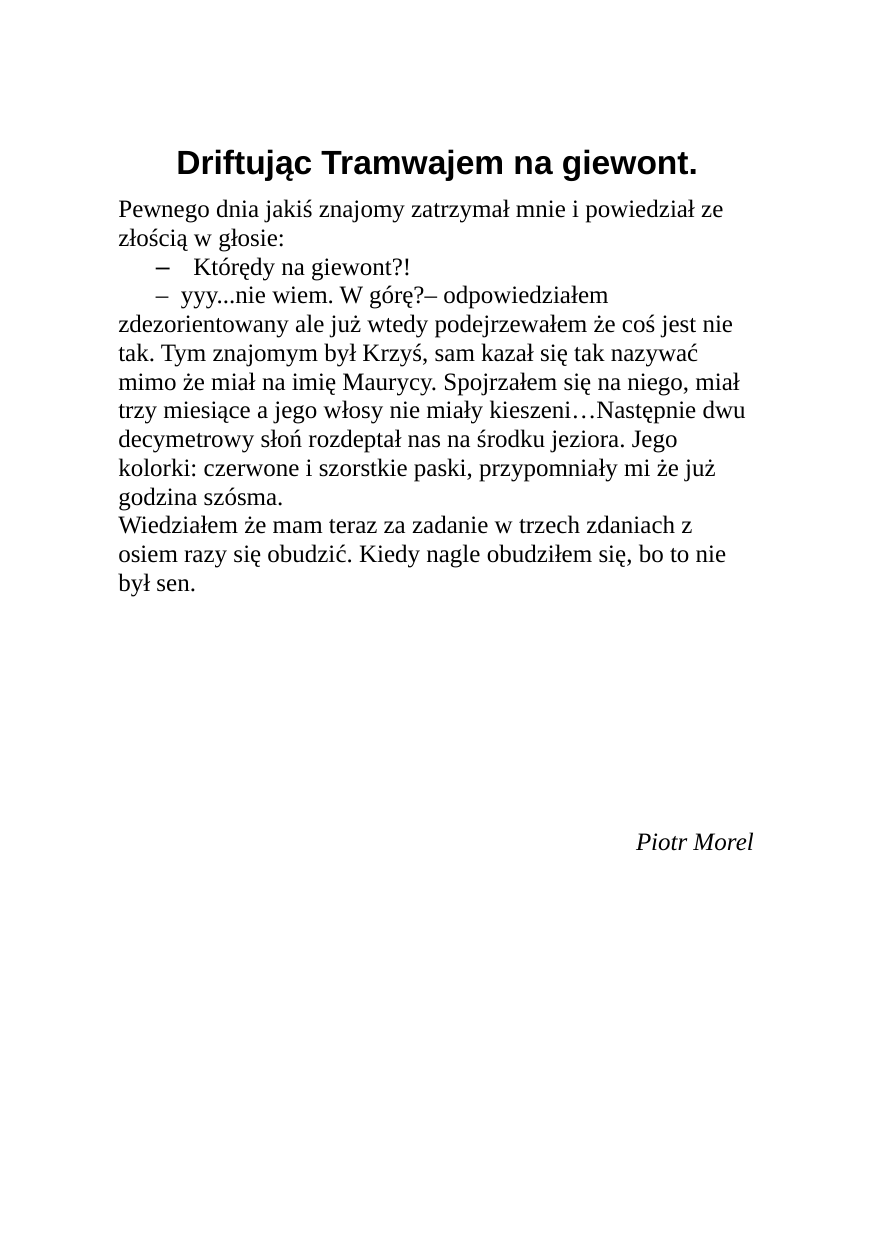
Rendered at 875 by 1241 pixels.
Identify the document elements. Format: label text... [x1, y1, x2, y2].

text Piotr Morel [118, 827, 756, 856]
subtitle Driftując Tramwajem na giewont. [118, 143, 756, 182]
text Wiedziałem że mam teraz za zadanie w trzech zdaniach z osiem razy się obudzić. Kiedy nagle obudziłem się, bo to nie był sen. [118, 511, 756, 597]
text – yyy...nie wiem. W górę?– odpowiedziałem zdezorientowany ale już wtedy podejrzewałem że coś jest nie tak. Tym znajomym był Krzyś, sam kazał się tak nazywać mimo że miał na imię Maurycy. Spojrzałem się na niego, miał trzy miesiące a jego włosy nie miały kieszeni…Następnie dwu decymetrowy słoń rozdeptał nas na środku jeziora. Jego kolorki: czerwone i szorstkie paski, przypomniały mi że już godzina szósma. [118, 281, 756, 511]
list Którędy na giewont?! [156, 252, 756, 281]
text Pewnego dnia jakiś znajomy zatrzymał mnie i powiedział ze złością w głosie: [118, 194, 756, 252]
